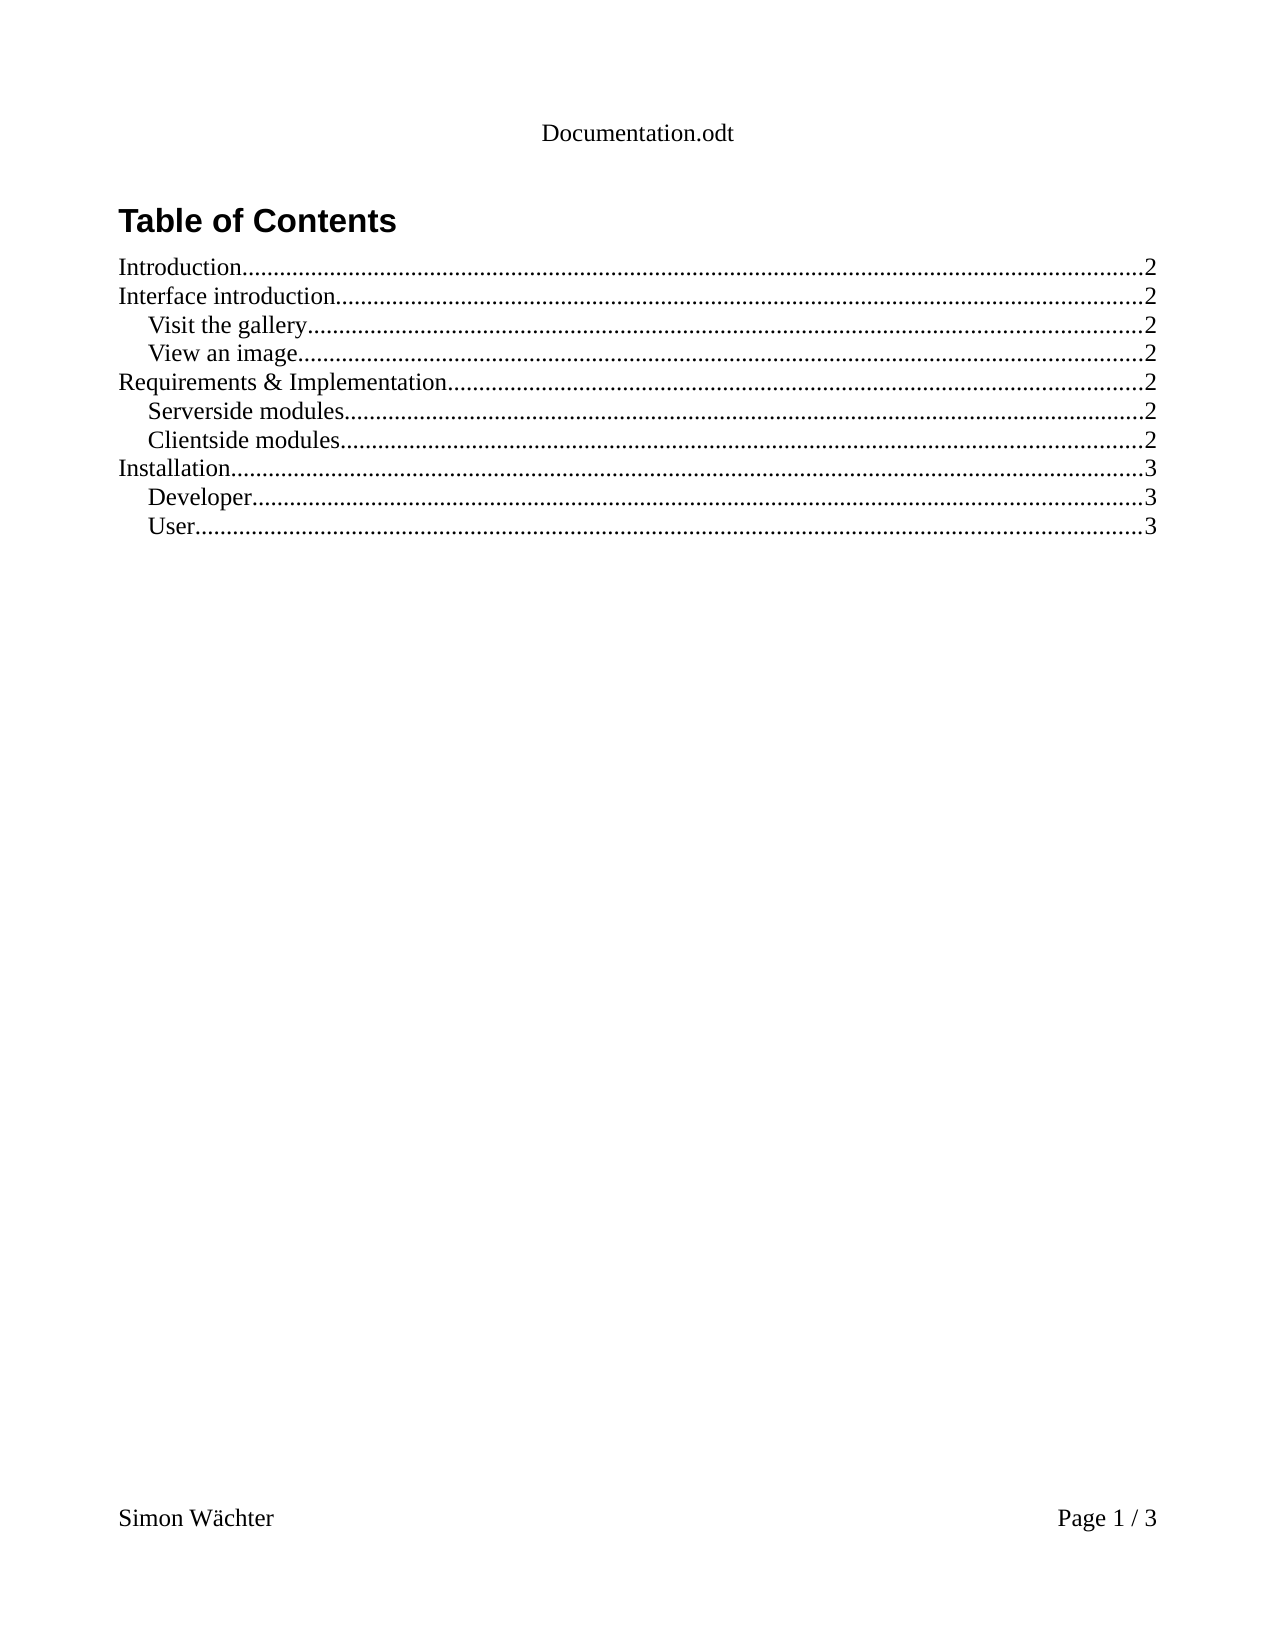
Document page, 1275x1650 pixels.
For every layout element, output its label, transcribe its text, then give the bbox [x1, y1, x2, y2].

text Visit the gallery 2 [148, 310, 1157, 338]
text Developer 3 [148, 482, 1157, 511]
text Clientside modules 2 [148, 425, 1157, 453]
text View an image 2 [148, 338, 1157, 367]
text Installation 3 [118, 453, 1157, 482]
text Requirements & Implementation 2 [118, 367, 1157, 396]
text Interface introduction 2 [118, 281, 1157, 310]
text Serverside modules 2 [148, 396, 1157, 425]
subtitle Table of Contents [118, 201, 1157, 240]
text User 3 [148, 511, 1157, 540]
text Introduction 2 [118, 252, 1157, 281]
